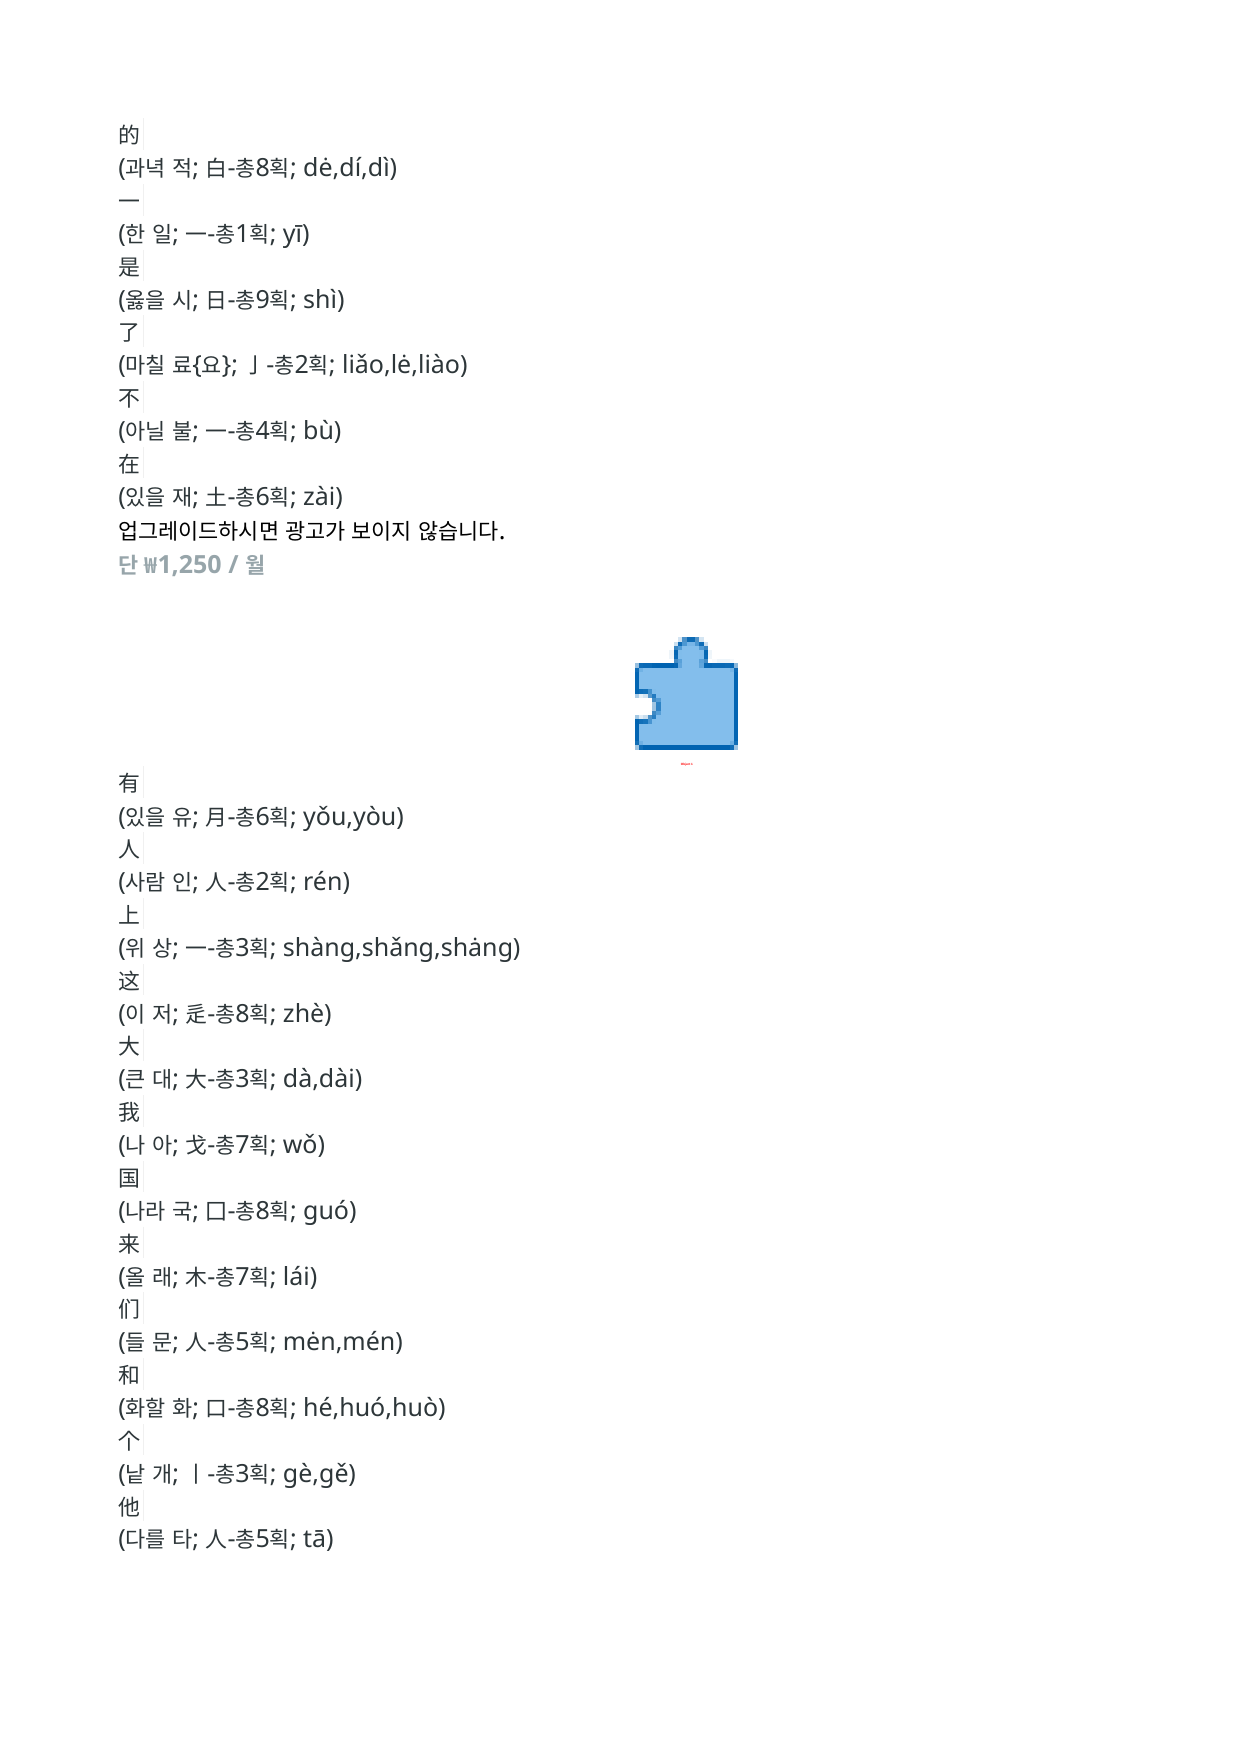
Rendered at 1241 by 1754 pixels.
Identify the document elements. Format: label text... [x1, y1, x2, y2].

text [144, 1227, 1122, 1258]
text (다를 타; ⼈-총5획; tā) [118, 1521, 1122, 1555]
text [144, 447, 1122, 478]
text [144, 1161, 1122, 1192]
text 们 [118, 1292, 143, 1324]
text [144, 1489, 1122, 1521]
text 个 [118, 1424, 143, 1455]
text (이 저; ⾡-총8획; zhè) [118, 995, 1122, 1029]
text (위 상; ⼀-총3획; shàng,shǎng,shȧng) [118, 929, 1122, 964]
text (들 문; ⼈-총5획; mėn,mén) [118, 1324, 1122, 1358]
text 上 [118, 898, 143, 929]
text 단 ₩1,250 / 월 [118, 547, 1122, 581]
text (사람 인; ⼈-총2획; rén) [118, 864, 1122, 898]
text [144, 1358, 1122, 1390]
text [144, 1095, 1122, 1127]
text 是 [118, 249, 143, 281]
text [144, 249, 1122, 281]
text (옳을 시; ⽇-총9획; shì) [118, 281, 1122, 315]
text (낱 개; ⼁-총3획; gè,gě) [118, 1455, 1122, 1489]
text 人 [118, 832, 143, 864]
text 一 [118, 184, 143, 216]
text (있을 재; ⼟-총6획; zài) [118, 478, 1122, 512]
text 了 [118, 315, 143, 347]
text [144, 898, 1122, 929]
text 和 [118, 1358, 143, 1390]
text 国 [118, 1161, 143, 1192]
text 大 [118, 1029, 143, 1061]
text 업그레이드하시면 광고가 보이지 않습니다. [118, 512, 1122, 547]
text 他 [118, 1489, 143, 1521]
text [144, 1292, 1122, 1324]
text 有 [118, 766, 143, 798]
text 在 [118, 447, 143, 478]
text [144, 118, 1122, 150]
text 不 [118, 381, 143, 413]
text (아닐 불; ⼀-총4획; bù) [118, 413, 1122, 447]
text [144, 766, 1122, 798]
text (나라 국; ⼞-총8획; guó) [118, 1192, 1122, 1227]
text (올 래; ⽊-총7획; lái) [118, 1258, 1122, 1292]
text 这 [118, 964, 143, 995]
text 我 [118, 1095, 143, 1127]
text (있을 유; ⽉-총6획; yǒu,yòu) [118, 798, 1122, 832]
text [144, 832, 1122, 864]
text (나 아; ⼽-총7획; wǒ) [118, 1127, 1122, 1161]
text (마칠 료{요}; ⼅-총2획; liǎo,lė,liào) [118, 347, 1122, 381]
text (큰 대; ⼤-총3획; dà,dài) [118, 1061, 1122, 1095]
text [144, 381, 1122, 413]
text [144, 1029, 1122, 1061]
text [144, 1424, 1122, 1455]
text [144, 184, 1122, 216]
text (화할 화; ⼝-총8획; hé,huó,huò) [118, 1390, 1122, 1424]
text (한 일; ⼀-총1획; yī) [118, 216, 1122, 249]
text (과녁 적; ⽩-총8획; dė,dí,dì) [118, 150, 1122, 184]
text [144, 964, 1122, 995]
text 的 [118, 118, 143, 150]
text [144, 315, 1122, 347]
text 来 [118, 1227, 143, 1258]
